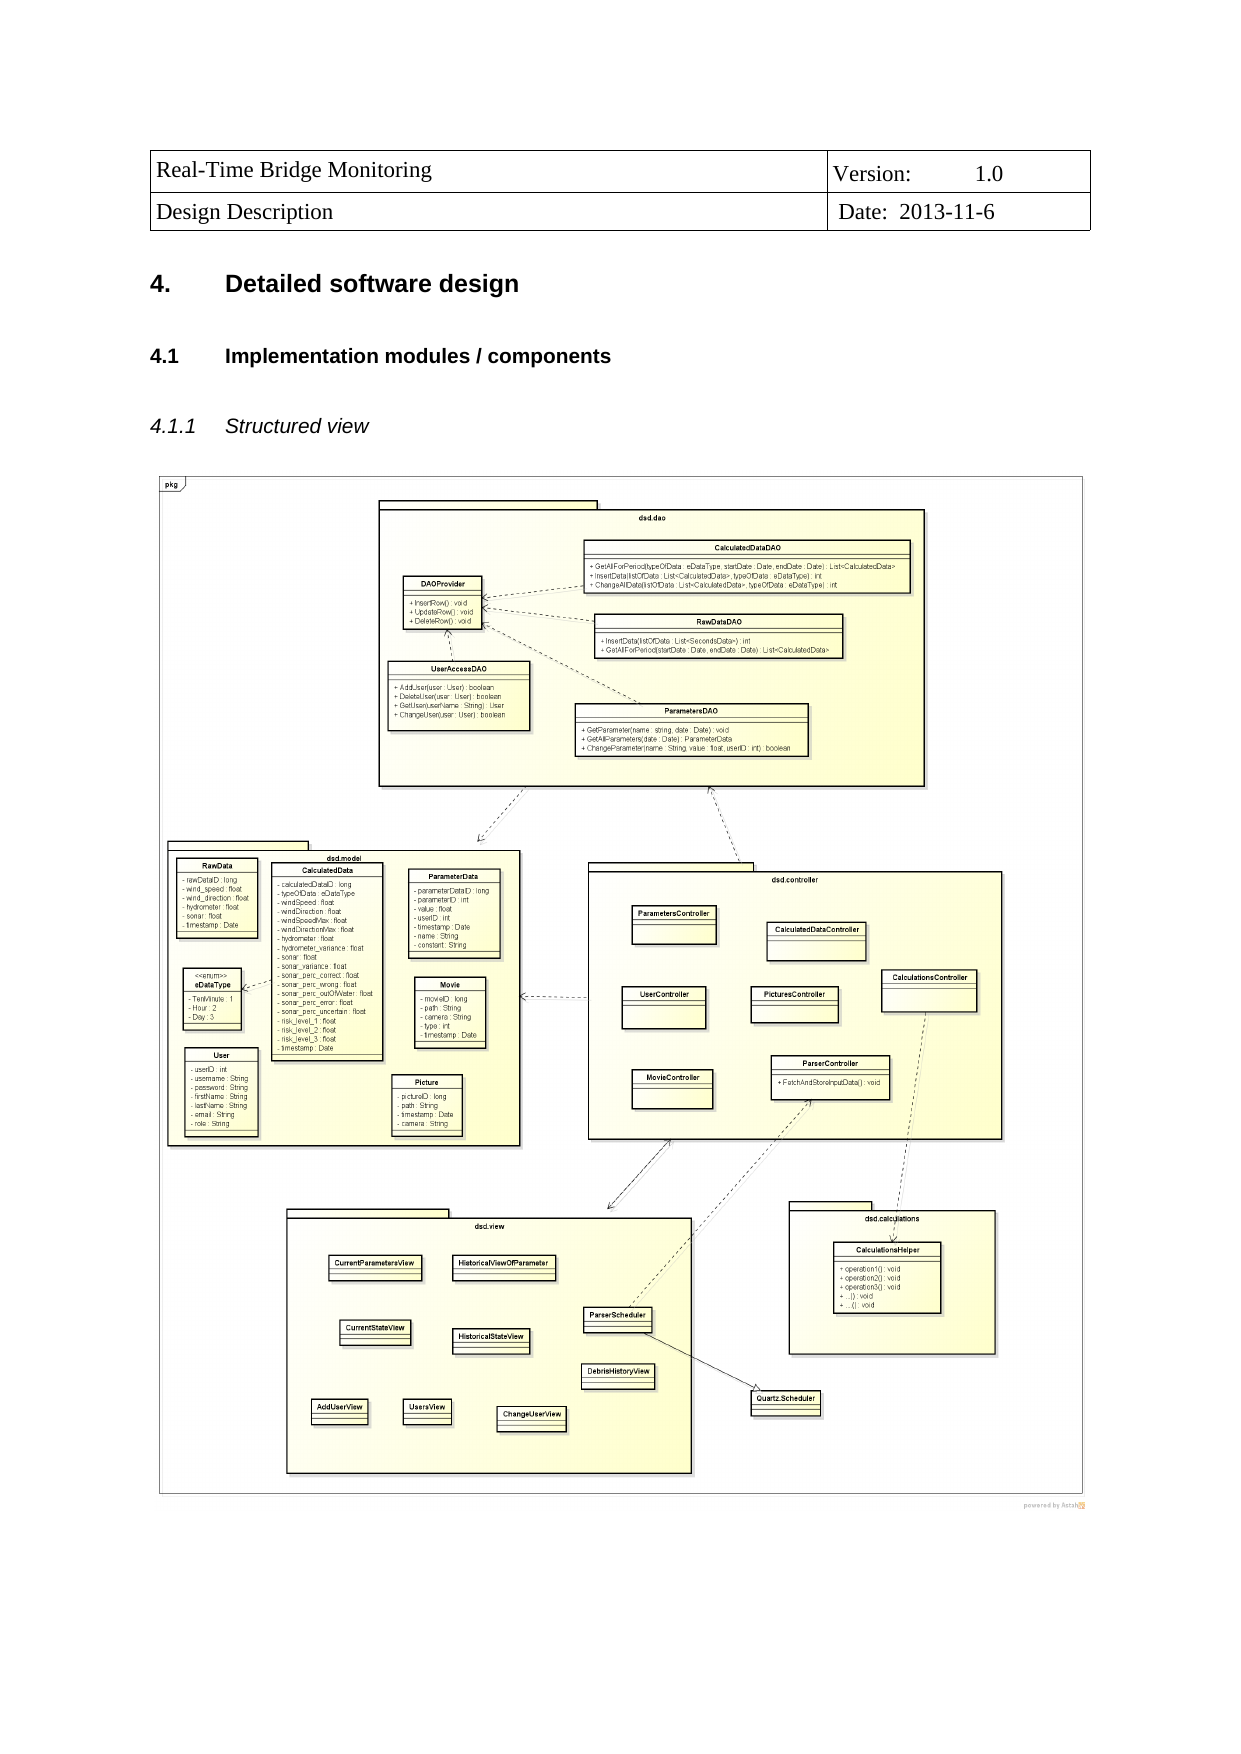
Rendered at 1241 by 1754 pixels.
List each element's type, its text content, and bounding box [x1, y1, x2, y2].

subtitle Implementation modules / components [150, 343, 1090, 368]
subtitle Detailed software design [150, 269, 1090, 298]
subtitle Structured view [150, 413, 1090, 438]
picture [153, 470, 1087, 1511]
